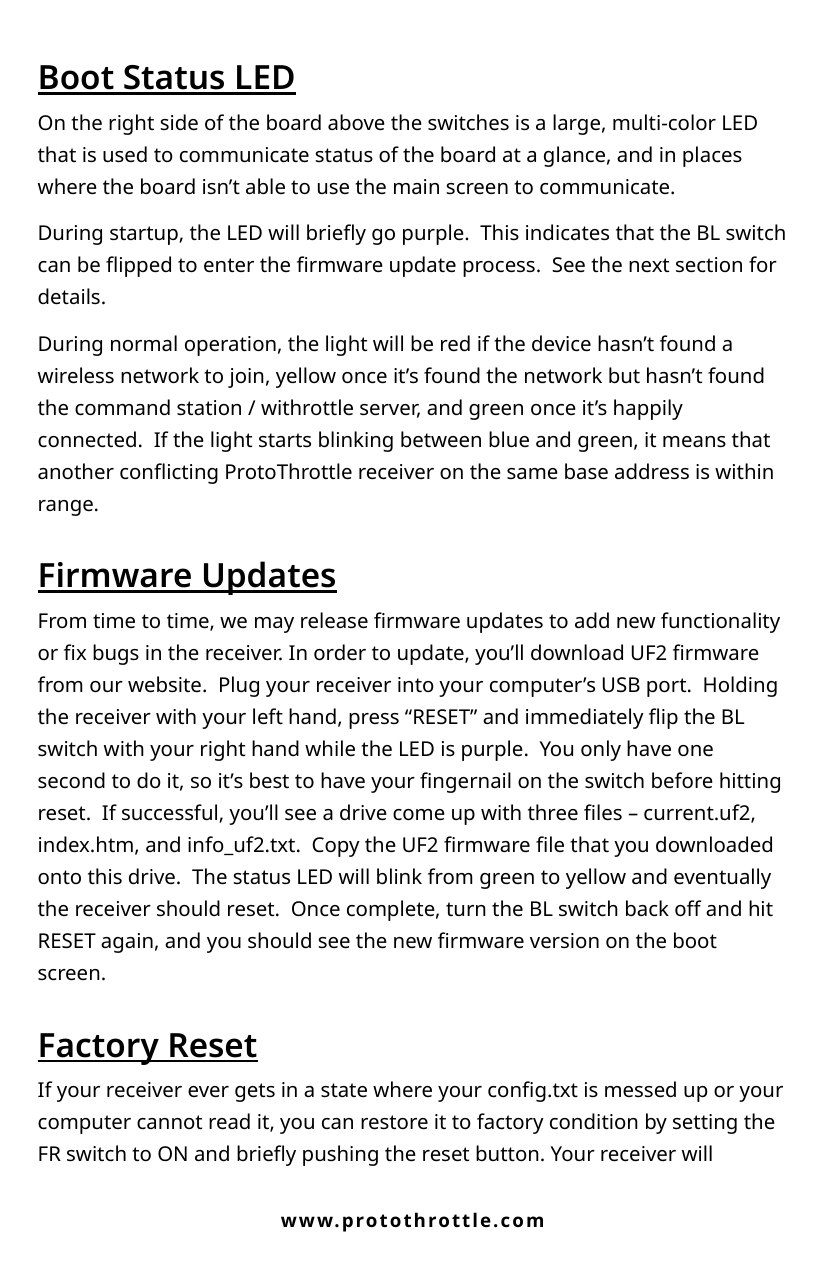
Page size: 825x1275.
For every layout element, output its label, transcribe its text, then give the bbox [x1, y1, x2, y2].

subtitle Boot Status LED [37, 54, 787, 99]
subtitle Factory Reset [37, 1021, 787, 1067]
subtitle Firmware Updates [37, 552, 787, 598]
text During startup, the LED will briefly go purple. This indicates that the BL switch can be flipped to enter the firmware update process. See the next section for details. [37, 219, 787, 311]
text If your receiver ever gets in a state where your config.txt is messed up or your computer cannot read it, you can restore it to factory condition by setting the FR switch to ON and briefly pushing the reset button. Your receiver will [37, 1076, 787, 1168]
text During normal operation, the light will be red if the device hasn’t found a wireless network to join, yellow once it’s found the network but hasn’t found the command station / withrottle server, and green once it’s happily connected. If the light starts blinking between blue and green, it means that another conflicting ProtoThrottle receiver on the same base address is within range. [37, 329, 787, 517]
text From time to time, we may release firmware updates to add new functionality or fix bugs in the receiver. In order to update, you’ll download UF2 firmware from our website. Plug your receiver into your computer’s USB port. Holding the receiver with your left hand, press “RESET” and immediately flip the BL switch with your right hand while the LED is purple. You only have one second to do it, so it’s best to have your fingernail on the switch before hitting reset. If successful, you’ll see a drive come up with three files – current.uf2, index.htm, and info_uf2.txt. Copy the UF2 firmware file that you downloaded onto this drive. The status LED will blink from green to yellow and eventually the receiver should reset. Once complete, turn the BL switch back off and hit RESET again, and you should see the new firmware version on the boot screen. [37, 607, 787, 986]
text On the right side of the board above the switches is a large, multi-color LED that is used to communicate status of the board at a glance, and in places where the board isn’t able to use the main screen to communicate. [37, 108, 787, 200]
